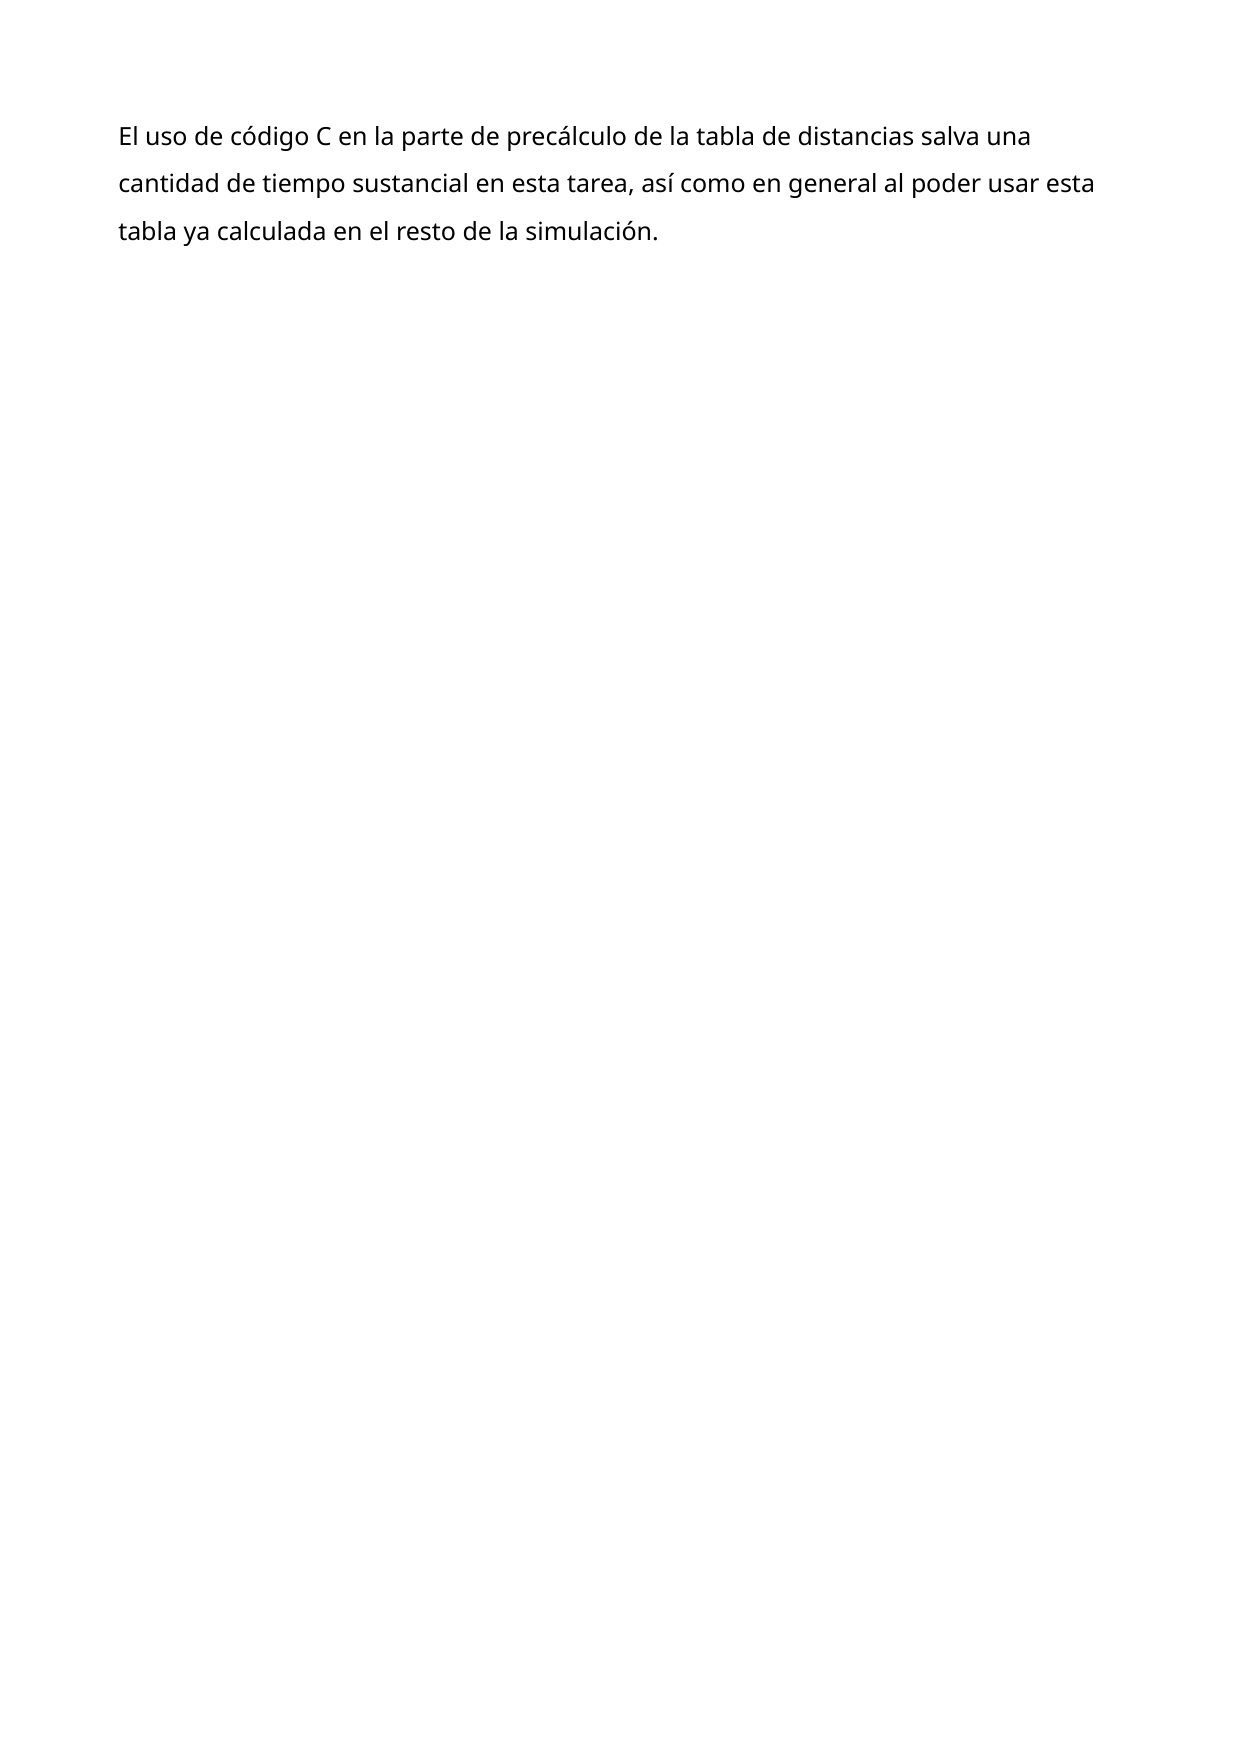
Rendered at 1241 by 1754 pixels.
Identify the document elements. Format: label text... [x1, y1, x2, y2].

text El uso de código C en la parte de precálculo de la tabla de distancias salva una cantidad de tiempo sustancial en esta tarea, así como en general al poder usar esta tabla ya calculada en el resto de la simulación. [118, 118, 1122, 247]
